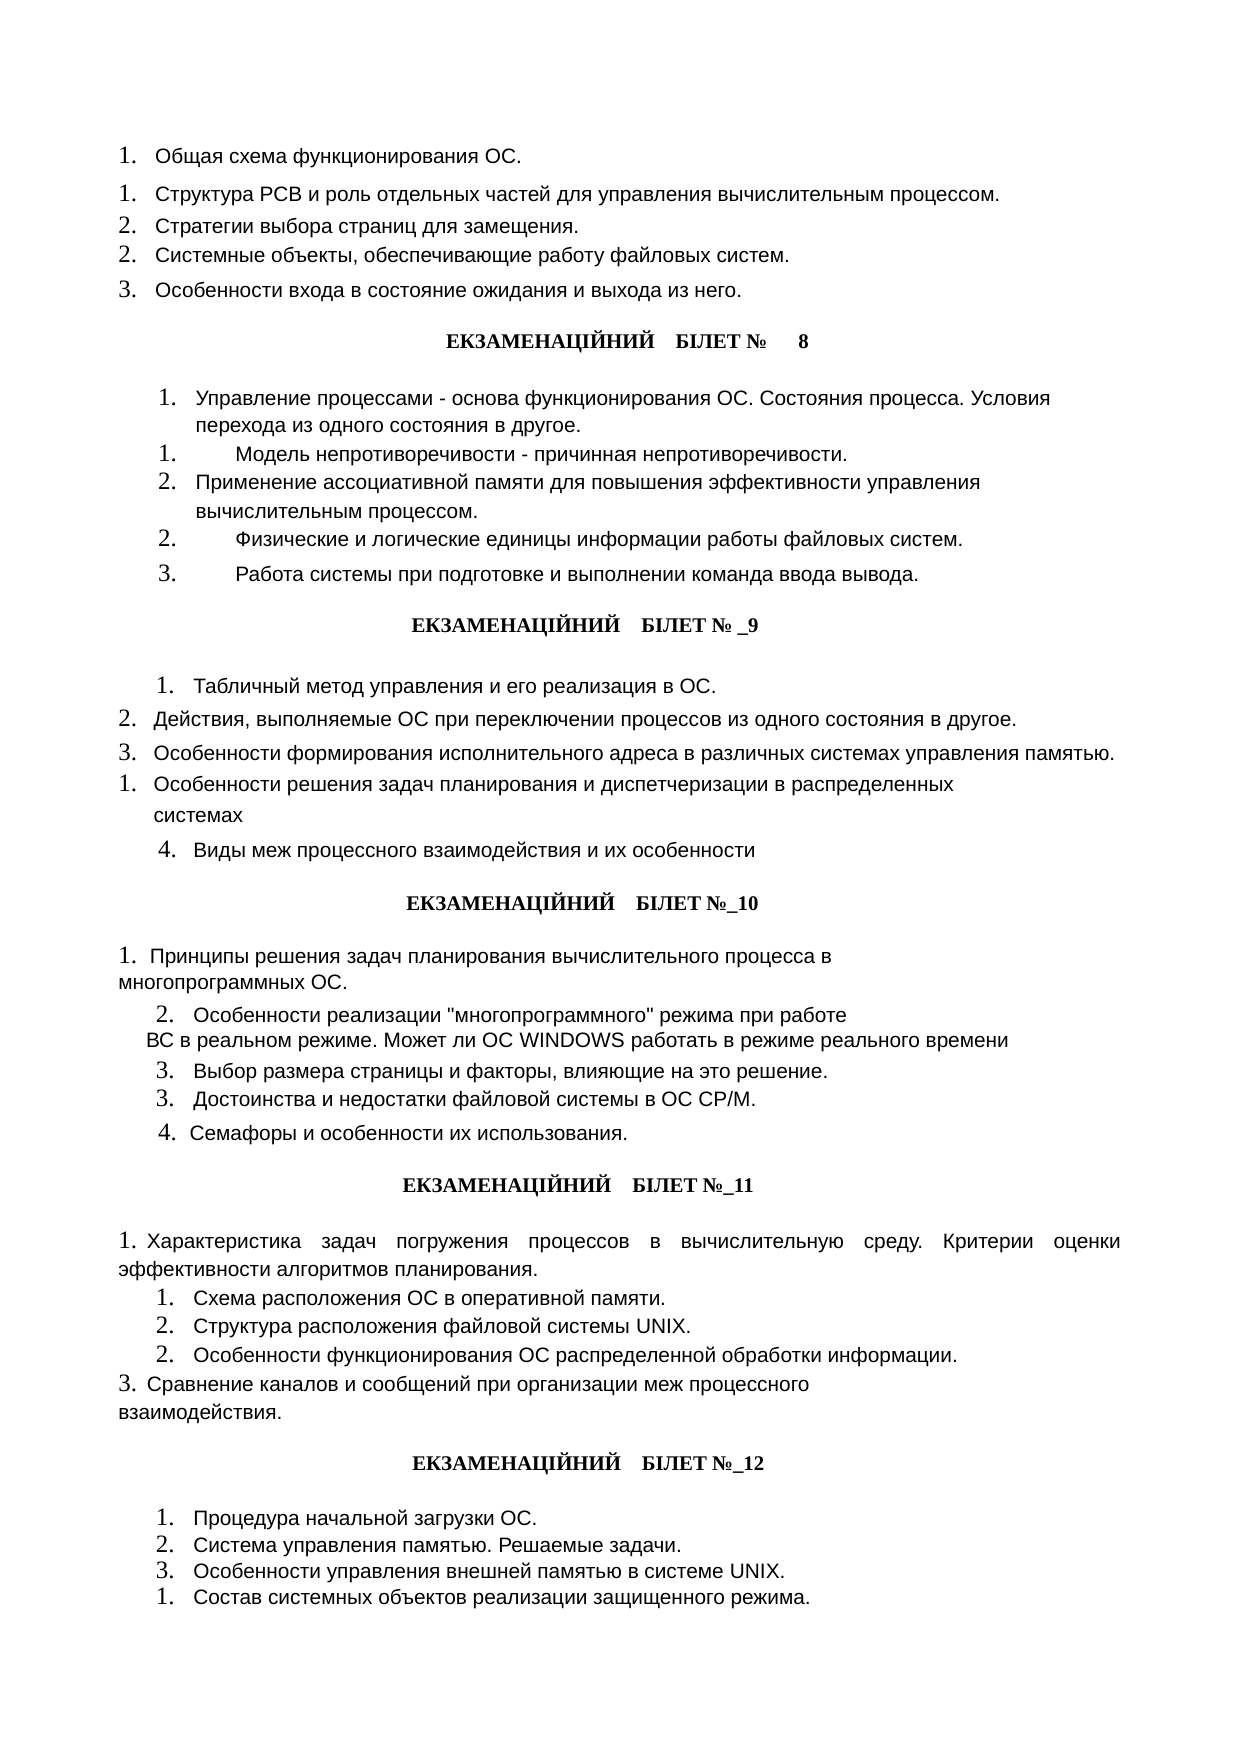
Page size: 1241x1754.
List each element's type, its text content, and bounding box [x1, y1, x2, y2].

list Управление процессами - основа функционирования ОС. Состояния процесса. Условия перехода из одного состояния в другое. [158, 383, 1122, 438]
text ВС в реальном режиме. Может ли ОС WINDOWS работать в режиме реального времени [118, 1028, 1122, 1052]
list Особенности управления внешней памятью в системе UNIX. [156, 1557, 1122, 1583]
list Особенности решения задач планирования и диспетчеризации в распределенных системах [118, 767, 969, 828]
text ЕКЗАМЕНАЦІЙНИЙ БІЛЕТ №_10 [406, 863, 1122, 922]
list Применение ассоциативной памяти для повышения эффективности управления вычислительным процессом. [158, 467, 1122, 524]
list Система управления памятью. Решаемые задачи. [156, 1531, 1122, 1557]
text ЕКЗАМЕНАЦІЙНИЙ БІЛЕТ № _9 [411, 587, 1122, 643]
list Стратегии выбора страниц для замещения. [118, 210, 1122, 238]
text ЕКЗАМЕНАЦІЙНИЙ БІЛЕТ №_12 [412, 1425, 1122, 1482]
list Процедура начальной загрузки ОС. [156, 1505, 1122, 1531]
list Табличный метод управления и его реализация в ОС. [156, 671, 1122, 699]
list Структура РСВ и роль отдельных частей для управления вычислительным процессом. [118, 175, 1122, 207]
list Действия, выполняемые ОС при переключении процессов из одного состояния в другое. [118, 699, 1122, 734]
list Достоинства и недостатки файловой системы в ОС СР/М. [156, 1084, 1122, 1112]
list Особенности функционирования ОС распределенной обработки информации. [156, 1340, 1122, 1368]
list Работа системы при подготовке и выполнении команда ввода вывода. [158, 558, 1122, 587]
list Общая схема функционирования ОС. [118, 118, 1122, 175]
list Виды меж процессного взаимодействия и их особенности [158, 834, 1122, 863]
list Модель непротиворечивости - причинная непротиворечивости. [158, 438, 1122, 467]
list Физические и логические единицы информации работы файловых систем. [158, 524, 1122, 552]
text ЕКЗАМЕНАЦІЙНИЙ БІЛЕТ №_11 [402, 1146, 1122, 1204]
list Особенности реализации "многопрограммного" режима при работе [156, 999, 1122, 1028]
list Структура расположения файловой системы UNIX. [156, 1311, 1122, 1340]
list Состав системных объектов реализации защищенного режима. [156, 1583, 1122, 1610]
list Схема расположения ОС в оперативной памяти. [156, 1283, 1122, 1311]
list Сравнение каналов и сообщений при организации меж процессного взаимодействия. [118, 1368, 969, 1425]
list Особенности входа в состояние ожидания и выхода из него. [118, 274, 1122, 303]
list Принципы решения задач планирования вычислительного процесса в многопрограммных ОС. [118, 943, 1020, 994]
list Системные объекты, обеспечивающие работу файловых систем. [118, 239, 1122, 268]
text ЕКЗАМЕНАЦІЙНИЙ БІЛЕТ №8 [446, 303, 1122, 360]
list Семафоры и особенности их использования. [158, 1118, 1122, 1146]
list Особенности формирования исполнительного адреса в различных системах управления памятью. [118, 734, 1122, 767]
list Характеристика задач погружения процессов в вычислительную среду. Критерии оценки эффективности алгоритмов планирования. [118, 1226, 1121, 1283]
list Выбор размера страницы и факторы, влияющие на это решение. [156, 1057, 1122, 1084]
